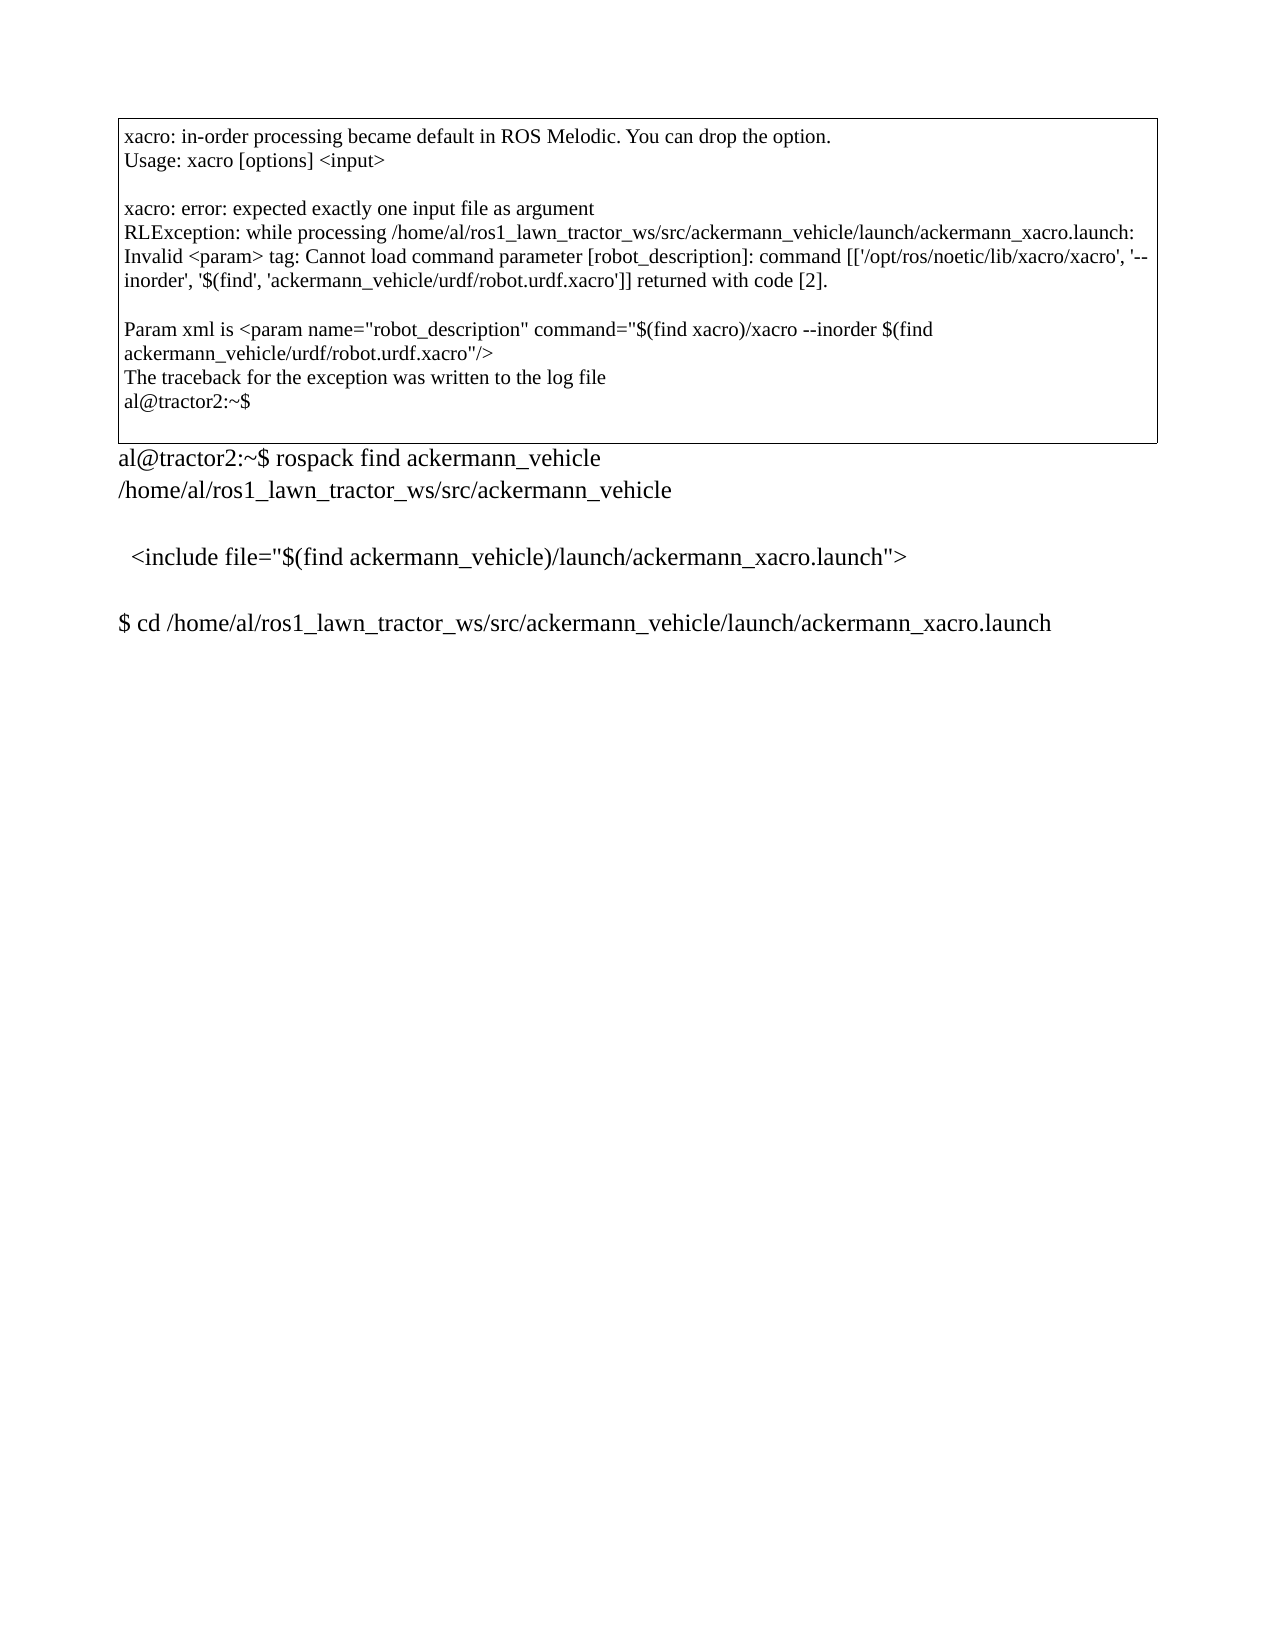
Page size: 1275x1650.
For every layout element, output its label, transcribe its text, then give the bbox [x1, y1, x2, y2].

text /home/al/ros1_lawn_tractor_ws/src/ackermann_vehicle [118, 476, 1157, 504]
text $ cd /home/al/ros1_lawn_tractor_ws/src/ackermann_vehicle/launch/ackermann_xacro.launch [118, 608, 1157, 636]
text <include file="$(find ackermann_vehicle)/launch/ackermann_xacro.launch"> [118, 542, 1157, 570]
table_header xacro: in-order processing became default in ROS Melodic. You can drop the option. Usage: xacro [options] <input> xacro: error: expected exactly one input file as argument RLException: while processing /home/al/ros1_lawn_tractor_ws/src/ackermann_vehicle/launch/ackermann_xacro.launch: Invalid <param> tag: Cannot load command parameter [robot_description]: command [['/opt/ros/noetic/lib/xacro/xacro', '--inorder', '$(find', 'ackermann_vehicle/urdf/robot.urdf.xacro']] returned with code [2]. Param xml is <param name="robot_description" command="$(find xacro)/xacro --inorder $(find ackermann_vehicle/urdf/robot.urdf.xacro"/> The traceback for the exception was written to the log file al@tractor2:~$ [119, 119, 1157, 442]
text al@tractor2:~$ rospack find ackermann_vehicle [118, 444, 1157, 471]
